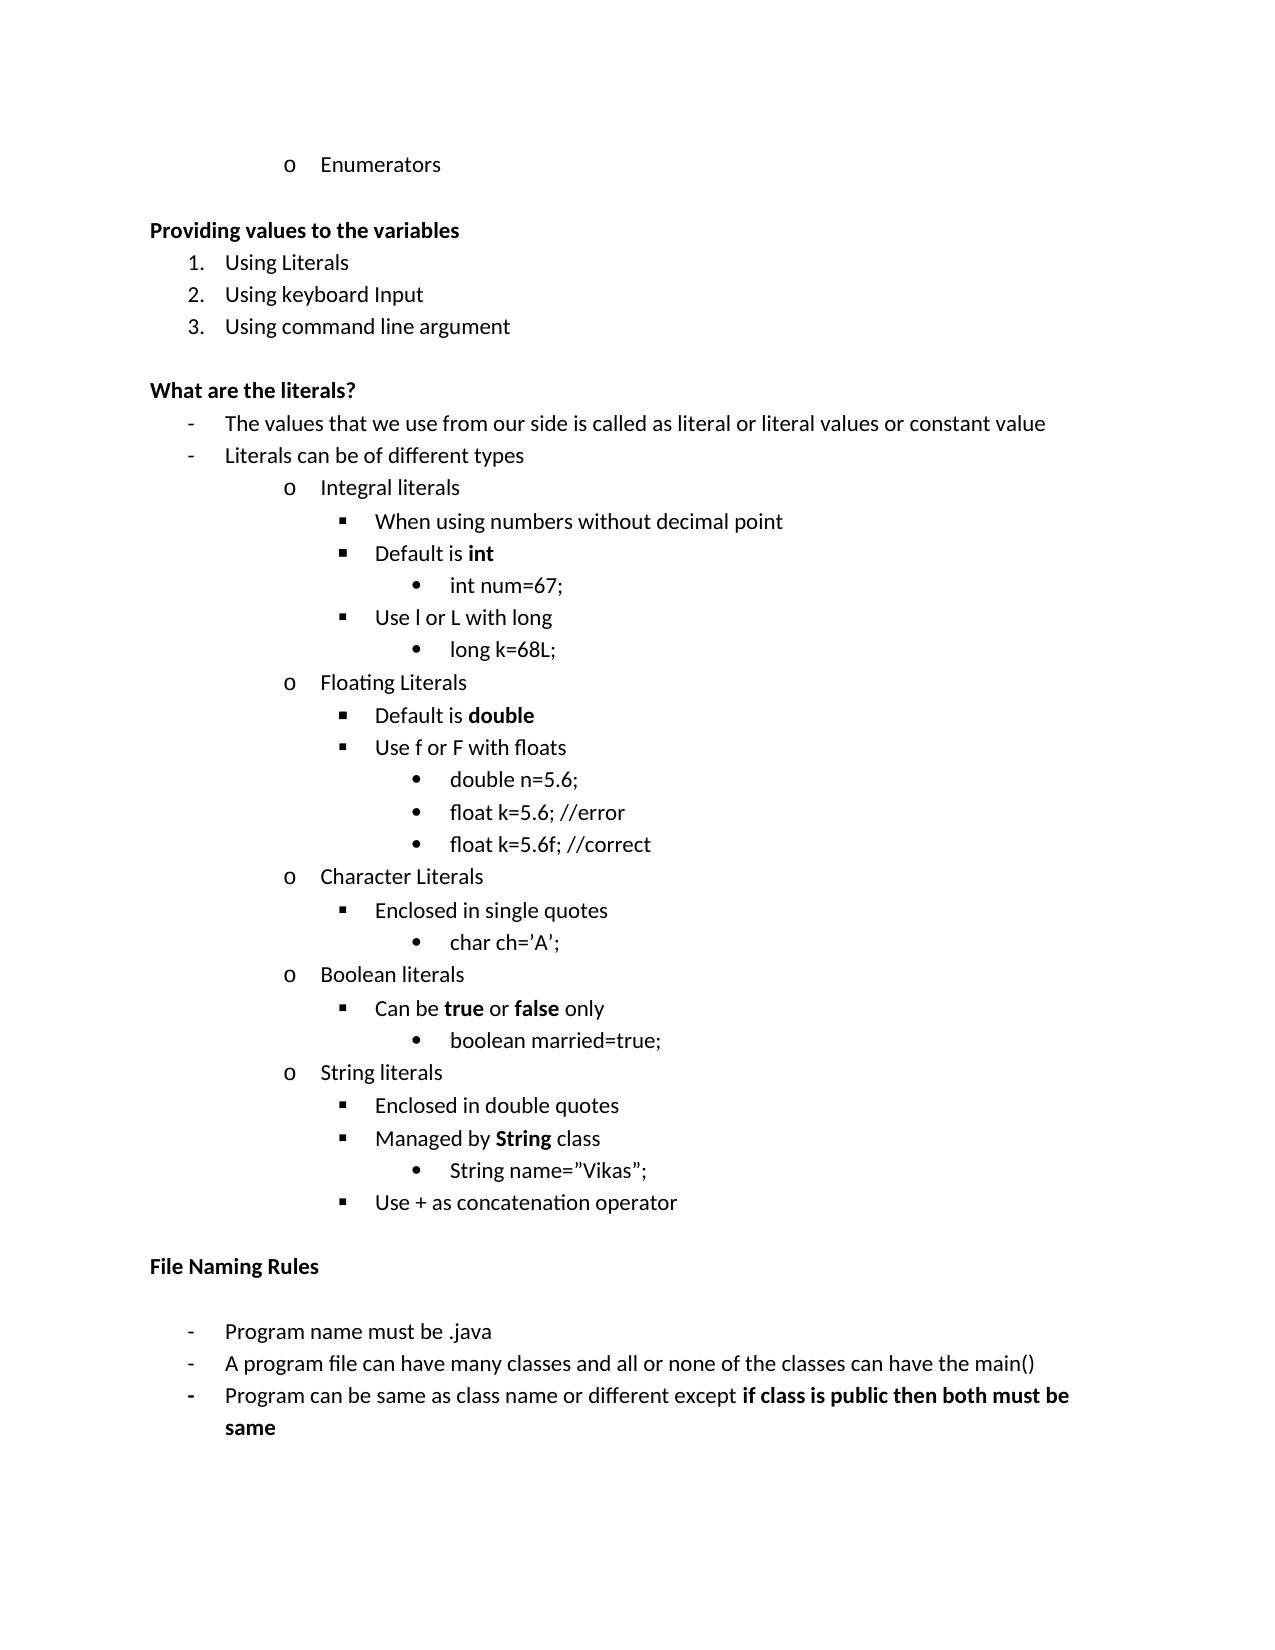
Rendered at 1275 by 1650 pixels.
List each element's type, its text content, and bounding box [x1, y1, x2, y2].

list Use f or F with floats [337, 733, 1125, 761]
text File Naming Rules [150, 1252, 1125, 1281]
list Literals can be of different types [187, 441, 1125, 469]
list Using Literals [187, 248, 1125, 276]
list float k=5.6; //error [412, 798, 1125, 826]
text Providing values to the variables [150, 216, 1125, 244]
list char ch=’A’; [412, 928, 1125, 956]
list When using numbers without decimal point [337, 507, 1125, 535]
list String name=”Vikas”; [412, 1156, 1125, 1184]
list Managed by String class [337, 1124, 1125, 1152]
list Using command line argument [187, 312, 1125, 340]
list long k=68L; [412, 636, 1125, 663]
list The values that we use from our side is called as literal or literal values or constant value [187, 409, 1125, 437]
list String literals [283, 1058, 1125, 1087]
list Boolean literals [283, 960, 1125, 989]
list Enclosed in double quotes [337, 1092, 1125, 1119]
list double n=5.6; [412, 766, 1125, 794]
list Using keyboard Input [187, 280, 1125, 308]
list Floating Literals [283, 668, 1125, 697]
list Enumerators [283, 150, 1125, 179]
list Default is int [337, 539, 1125, 567]
list Default is double [337, 701, 1125, 729]
list float k=5.6f; //correct [412, 830, 1125, 858]
list boolean married=true; [412, 1026, 1125, 1054]
list Program name must be .java [187, 1317, 1125, 1345]
list Can be true or false only [337, 994, 1125, 1022]
text What are the literals? [150, 377, 1125, 405]
list Character Literals [283, 862, 1125, 891]
list A program file can have many classes and all or none of the classes can have the main() [187, 1349, 1125, 1377]
list Use l or L with long [337, 603, 1125, 631]
list Enclosed in single quotes [337, 896, 1125, 924]
list Use + as concatenation operator [337, 1188, 1125, 1216]
list Integral literals [283, 473, 1125, 502]
list int num=67; [412, 571, 1125, 599]
list Program can be same as class name or different except if class is public then both must be same [187, 1381, 1125, 1441]
